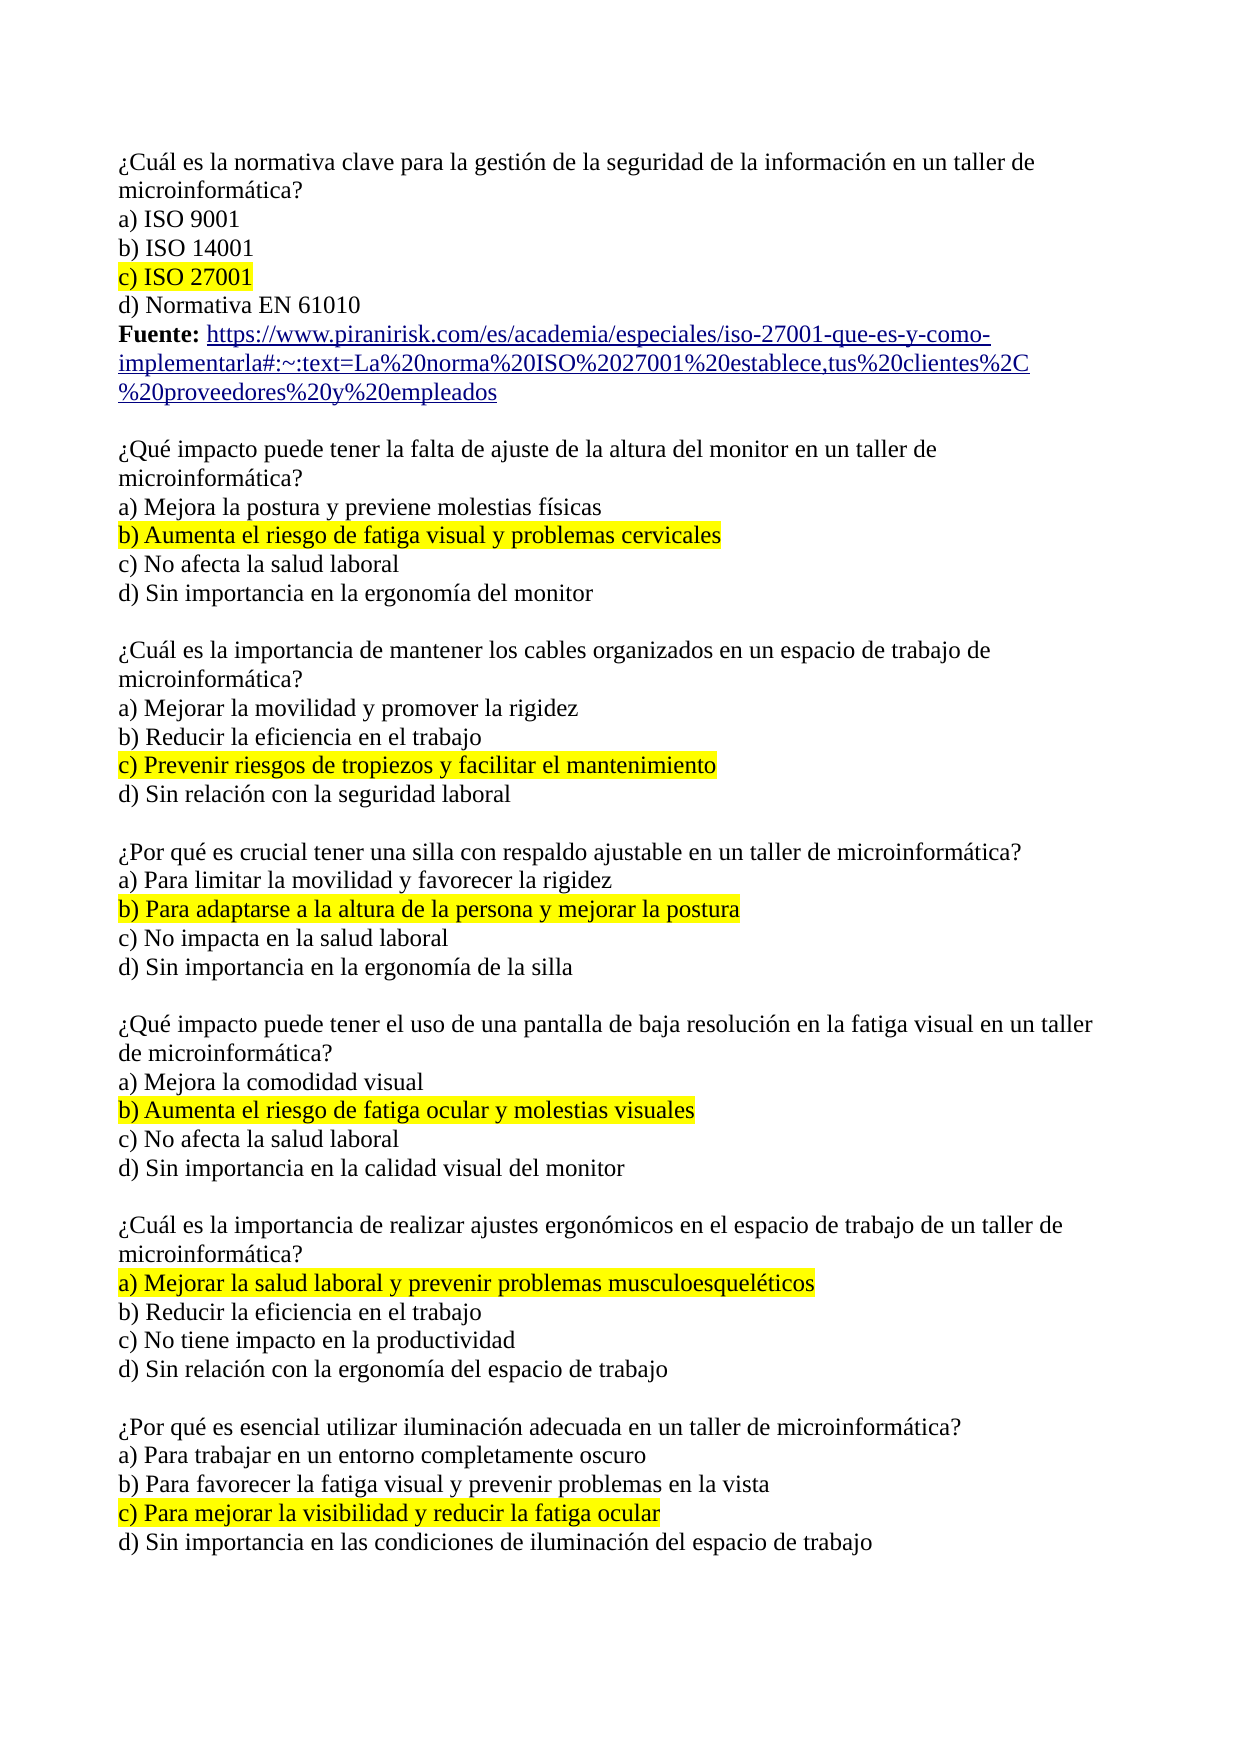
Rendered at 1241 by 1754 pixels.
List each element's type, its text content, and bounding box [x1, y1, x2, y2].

text d) Sin relación con la ergonomía del espacio de trabajo [118, 1354, 1122, 1383]
text a) Mejora la comodidad visual [118, 1067, 1122, 1096]
text c) ISO 27001 [118, 262, 1122, 291]
text d) Sin importancia en las condiciones de iluminación del espacio de trabajo [118, 1527, 1122, 1556]
text Fuente: https://www.piranirisk.com/es/academia/especiales/iso-27001-que-es-y-como-implementarla#:~:text=La%20norma%20ISO%2027001%20establece,tus%20clientes%2C%20proveedores%20y%20empleados [118, 319, 1122, 406]
text ¿Qué impacto puede tener el uso de una pantalla de baja resolución en la fatiga visual en un taller de microinformática? [118, 1009, 1122, 1067]
text a) Para trabajar en un entorno completamente oscuro [118, 1441, 1122, 1469]
text b) Aumenta el riesgo de fatiga ocular y molestias visuales [118, 1096, 1122, 1124]
text ¿Cuál es la importancia de mantener los cables organizados en un espacio de trabajo de microinformática? [118, 636, 1122, 693]
text ¿Por qué es esencial utilizar iluminación adecuada en un taller de microinformática? [118, 1412, 1122, 1441]
text b) Para favorecer la fatiga visual y prevenir problemas en la vista [118, 1469, 1122, 1498]
text ¿Cuál es la importancia de realizar ajustes ergonómicos en el espacio de trabajo de un taller de microinformática? [118, 1211, 1122, 1268]
text c) No afecta la salud laboral [118, 1124, 1122, 1153]
text c) No tiene impacto en la productividad [118, 1326, 1122, 1354]
text a) Mejorar la movilidad y promover la rigidez [118, 693, 1122, 722]
text d) Normativa EN 61010 [118, 291, 1122, 319]
text ¿Cuál es la normativa clave para la gestión de la seguridad de la información en un taller de microinformática? [118, 147, 1122, 204]
text c) Prevenir riesgos de tropiezos y facilitar el mantenimiento [118, 751, 1122, 779]
text d) Sin importancia en la calidad visual del monitor [118, 1153, 1122, 1182]
text a) Mejorar la salud laboral y prevenir problemas musculoesqueléticos [118, 1268, 1122, 1297]
text d) Sin importancia en la ergonomía de la silla [118, 952, 1122, 981]
text b) Aumenta el riesgo de fatiga visual y problemas cervicales [118, 521, 1122, 549]
text c) No impacta en la salud laboral [118, 923, 1122, 952]
text a) Mejora la postura y previene molestias físicas [118, 492, 1122, 521]
text b) Para adaptarse a la altura de la persona y mejorar la postura [118, 894, 1122, 923]
text b) Reducir la eficiencia en el trabajo [118, 722, 1122, 751]
text c) No afecta la salud laboral [118, 549, 1122, 578]
text b) ISO 14001 [118, 233, 1122, 262]
text a) Para limitar la movilidad y favorecer la rigidez [118, 866, 1122, 894]
text d) Sin importancia en la ergonomía del monitor [118, 578, 1122, 607]
text a) ISO 9001 [118, 204, 1122, 233]
text c) Para mejorar la visibilidad y reducir la fatiga ocular [118, 1498, 1122, 1527]
text ¿Qué impacto puede tener la falta de ajuste de la altura del monitor en un taller de microinformática? [118, 434, 1122, 492]
text d) Sin relación con la seguridad laboral [118, 779, 1122, 808]
text b) Reducir la eficiencia en el trabajo [118, 1297, 1122, 1326]
text ¿Por qué es crucial tener una silla con respaldo ajustable en un taller de microinformática? [118, 837, 1122, 866]
